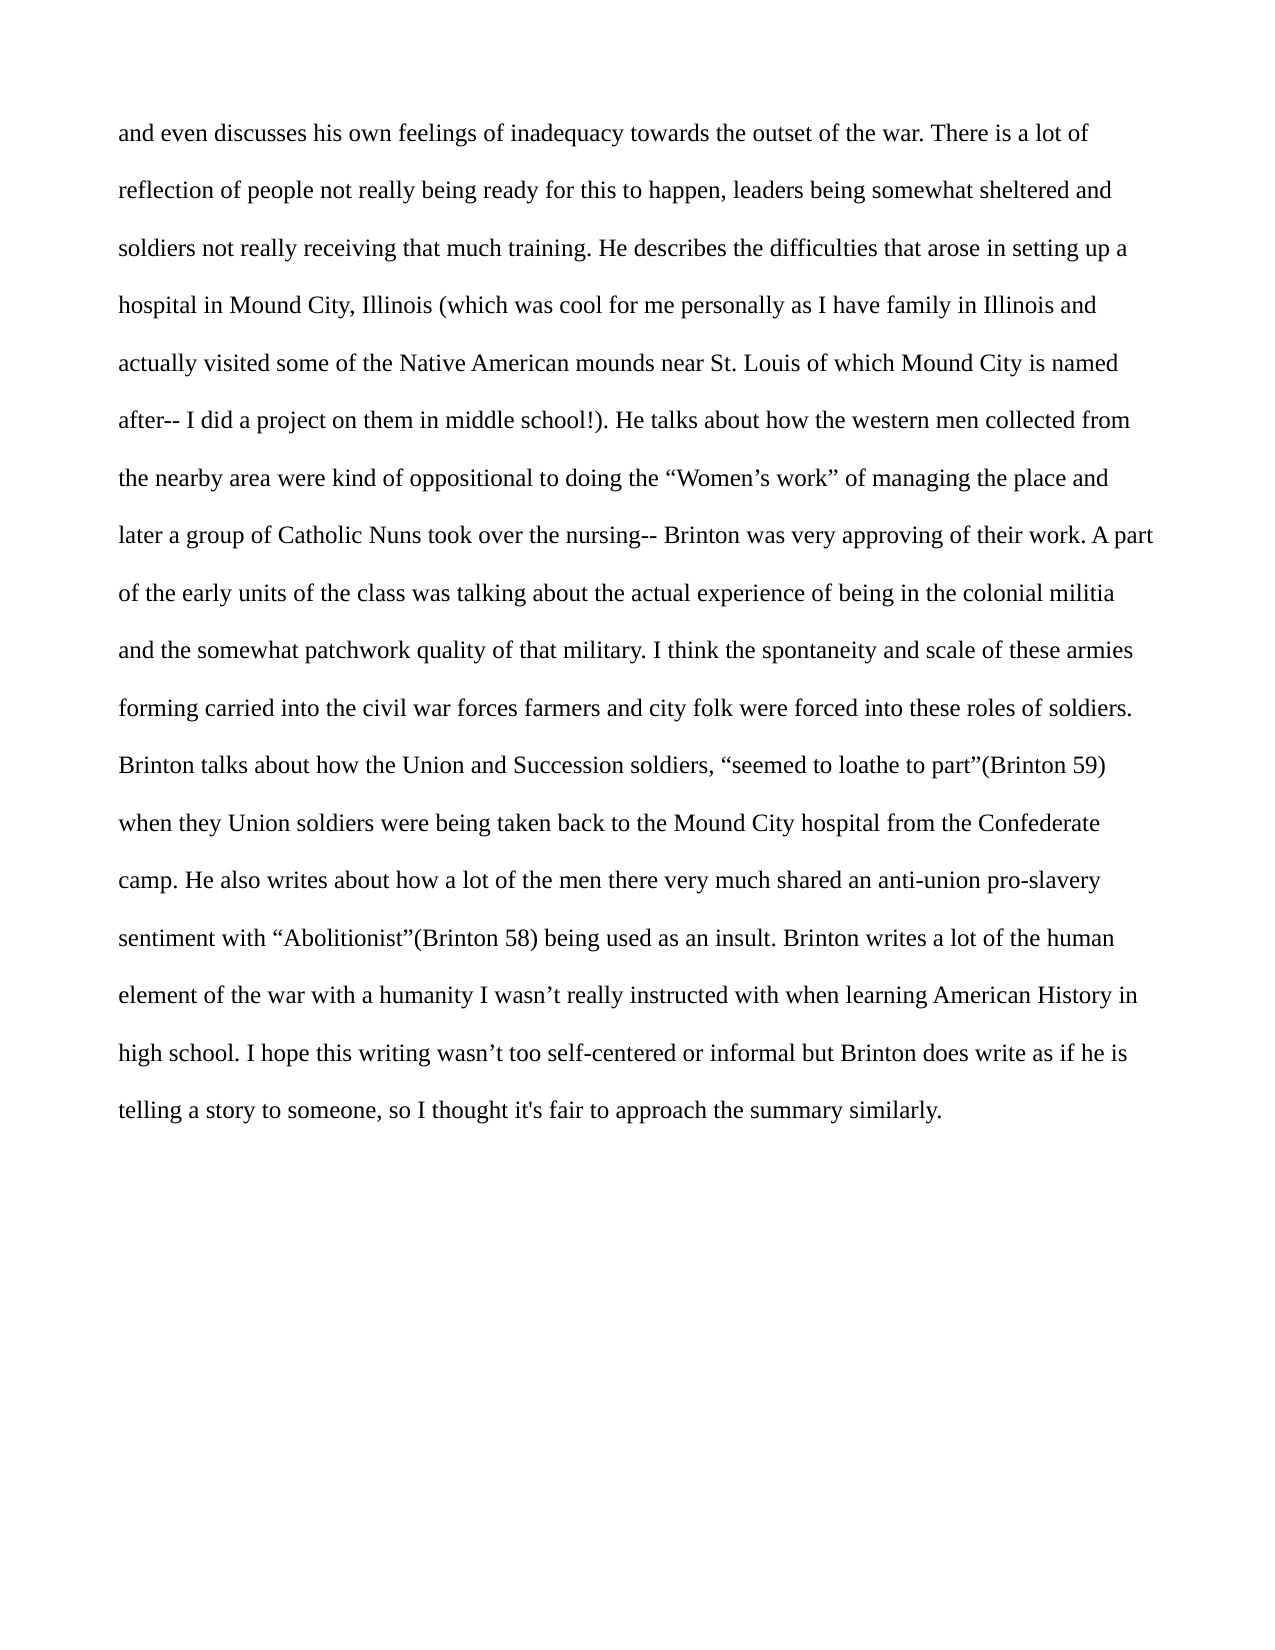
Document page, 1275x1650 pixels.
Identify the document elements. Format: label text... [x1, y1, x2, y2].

text and even discusses his own feelings of inadequacy towards the outset of the war. There is a lot of reflection of people not really being ready for this to happen, leaders being somewhat sheltered and soldiers not really receiving that much training. He describes the difficulties that arose in setting up a hospital in Mound City, Illinois (which was cool for me personally as I have family in Illinois and actually visited some of the Native American mounds near St. Louis of which Mound City is named after-- I did a project on them in middle school!). He talks about how the western men collected from the nearby area were kind of oppositional to doing the “Women’s work” of managing the place and later a group of Catholic Nuns took over the nursing-- Brinton was very approving of their work. A part of the early units of the class was talking about the actual experience of being in the colonial militia and the somewhat patchwork quality of that military. I think the spontaneity and scale of these armies forming carried into the civil war forces farmers and city folk were forced into these roles of soldiers. Brinton talks about how the Union and Succession soldiers, “seemed to loathe to part”(Brinton 59) when they Union soldiers were being taken back to the Mound City hospital from the Confederate camp. He also writes about how a lot of the men there very much shared an anti-union pro-slavery sentiment with “Abolitionist”(Brinton 58) being used as an insult. Brinton writes a lot of the human element of the war with a humanity I wasn’t really instructed with when learning American History in high school. I hope this writing wasn’t too self-centered or informal but Brinton does write as if he is telling a story to someone, so I thought it's fair to approach the summary similarly. [118, 118, 1157, 1124]
